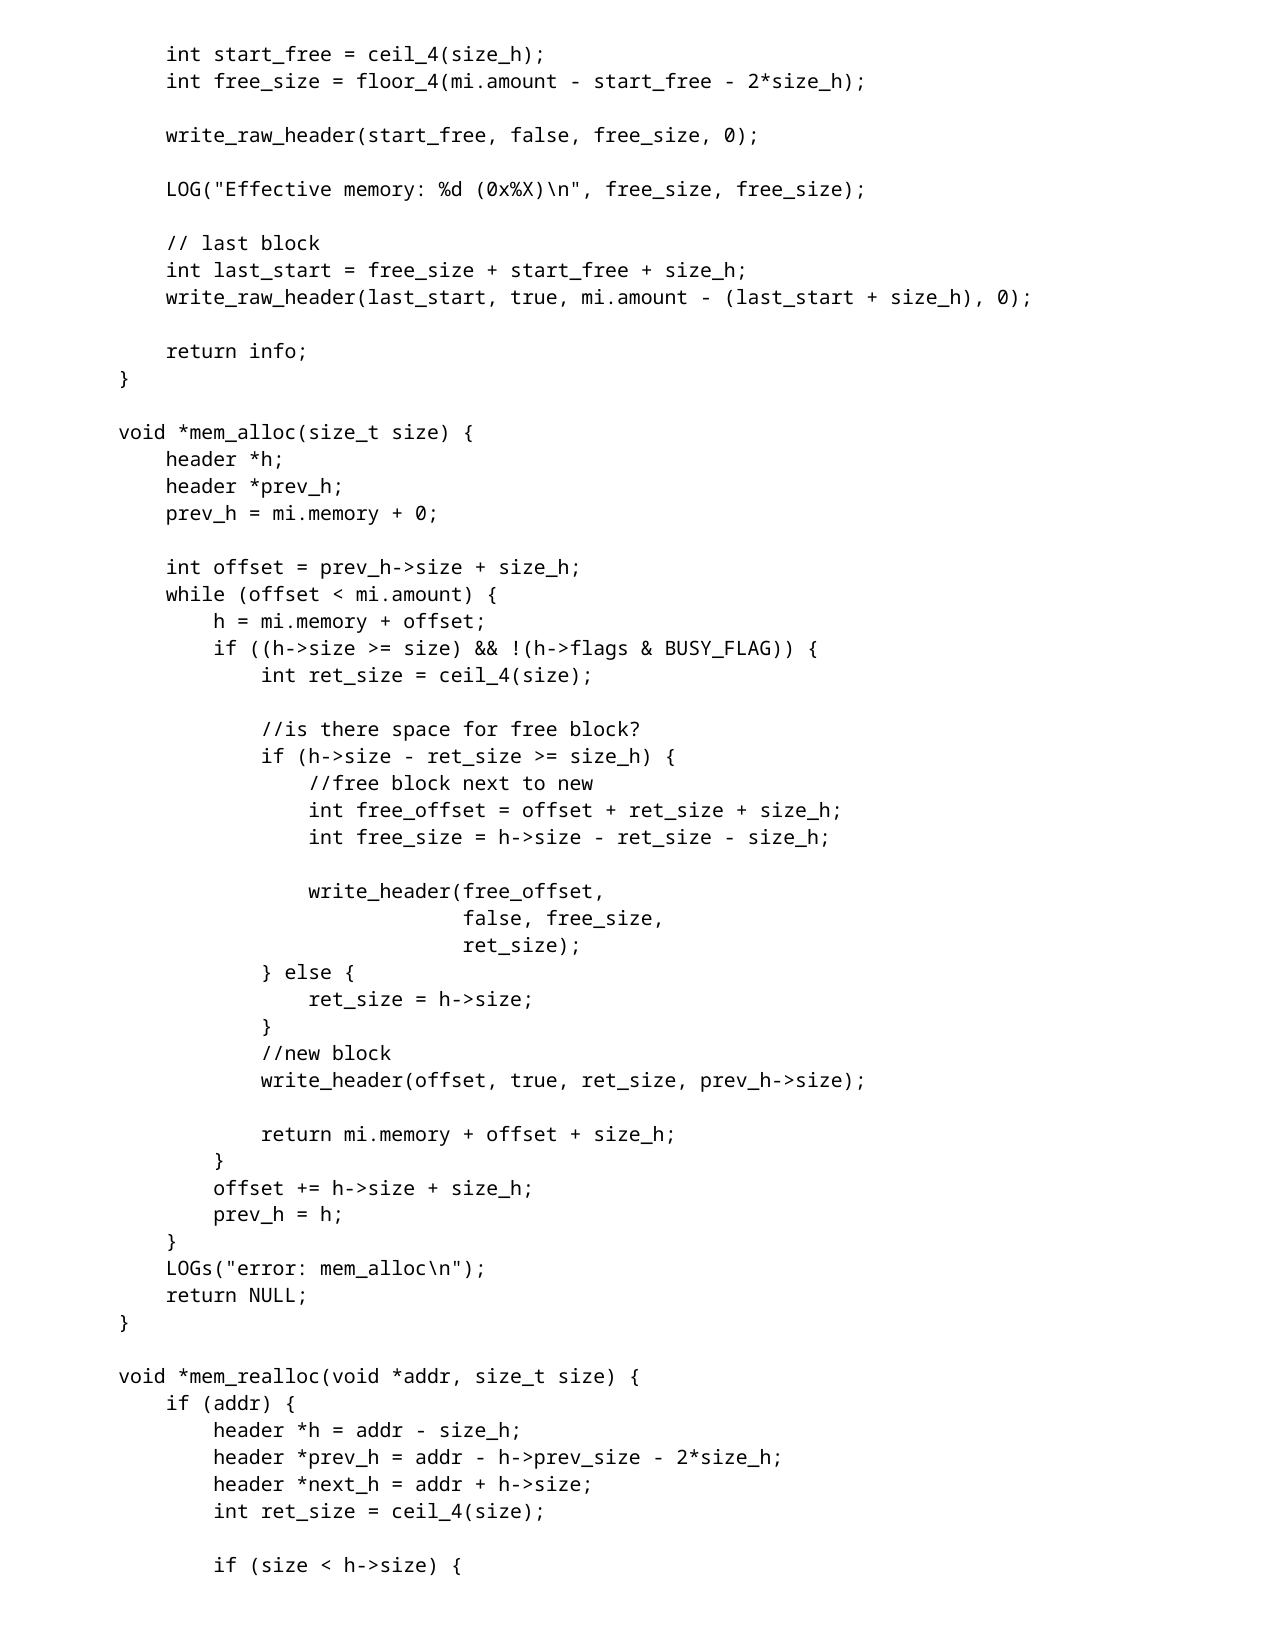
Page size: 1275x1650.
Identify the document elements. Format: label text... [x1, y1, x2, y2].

text LOGs("error: mem_alloc\n"); [118, 1255, 1157, 1282]
text int free_size = h->size - ret_size - size_h; [118, 823, 1157, 850]
text while (offset < mi.amount) { [118, 580, 1157, 607]
text } [118, 1309, 1157, 1336]
text write_header(offset, true, ret_size, prev_h->size); [118, 1066, 1157, 1093]
text return info; [118, 337, 1157, 364]
text void *mem_alloc(size_t size) { [118, 418, 1157, 445]
text int ret_size = ceil_4(size); [118, 1497, 1157, 1524]
text if (size < h->size) { [118, 1551, 1157, 1578]
text //is there space for free block? [118, 715, 1157, 742]
text prev_h = h; [118, 1201, 1157, 1228]
text offset += h->size + size_h; [118, 1174, 1157, 1201]
text prev_h = mi.memory + 0; [118, 499, 1157, 526]
text int ret_size = ceil_4(size); [118, 661, 1157, 688]
text header *prev_h; [118, 472, 1157, 499]
text void *mem_realloc(void *addr, size_t size) { [118, 1363, 1157, 1389]
text int offset = prev_h->size + size_h; [118, 553, 1157, 580]
text // last block [118, 229, 1157, 256]
text header *h; [118, 445, 1157, 472]
text int start_free = ceil_4(size_h); [118, 41, 1157, 68]
text h = mi.memory + offset; [118, 607, 1157, 634]
text LOG("Effective memory: %d (0x%X)\n", free_size, free_size); [118, 176, 1157, 202]
text ret_size); [118, 931, 1157, 958]
text header *prev_h = addr - h->prev_size - 2*size_h; [118, 1443, 1157, 1471]
text if ((h->size >= size) && !(h->flags & BUSY_FLAG)) { [118, 634, 1157, 661]
text if (addr) { [118, 1389, 1157, 1417]
text } [118, 364, 1157, 391]
text //new block [118, 1039, 1157, 1066]
text false, free_size, [118, 904, 1157, 931]
text if (h->size - ret_size >= size_h) { [118, 742, 1157, 769]
text return mi.memory + offset + size_h; [118, 1120, 1157, 1147]
text } [118, 1012, 1157, 1039]
text header *next_h = addr + h->size; [118, 1471, 1157, 1497]
text //free block next to new [118, 769, 1157, 796]
text header *h = addr - size_h; [118, 1417, 1157, 1443]
text ret_size = h->size; [118, 985, 1157, 1012]
text int free_offset = offset + ret_size + size_h; [118, 796, 1157, 823]
text int free_size = floor_4(mi.amount - start_free - 2*size_h); [118, 68, 1157, 94]
text } [118, 1228, 1157, 1255]
text write_raw_header(last_start, true, mi.amount - (last_start + size_h), 0); [118, 283, 1157, 310]
text write_header(free_offset, [118, 877, 1157, 904]
text int last_start = free_size + start_free + size_h; [118, 256, 1157, 283]
text write_raw_header(start_free, false, free_size, 0); [118, 122, 1157, 148]
text } else { [118, 958, 1157, 985]
text } [118, 1147, 1157, 1174]
text return NULL; [118, 1282, 1157, 1309]
